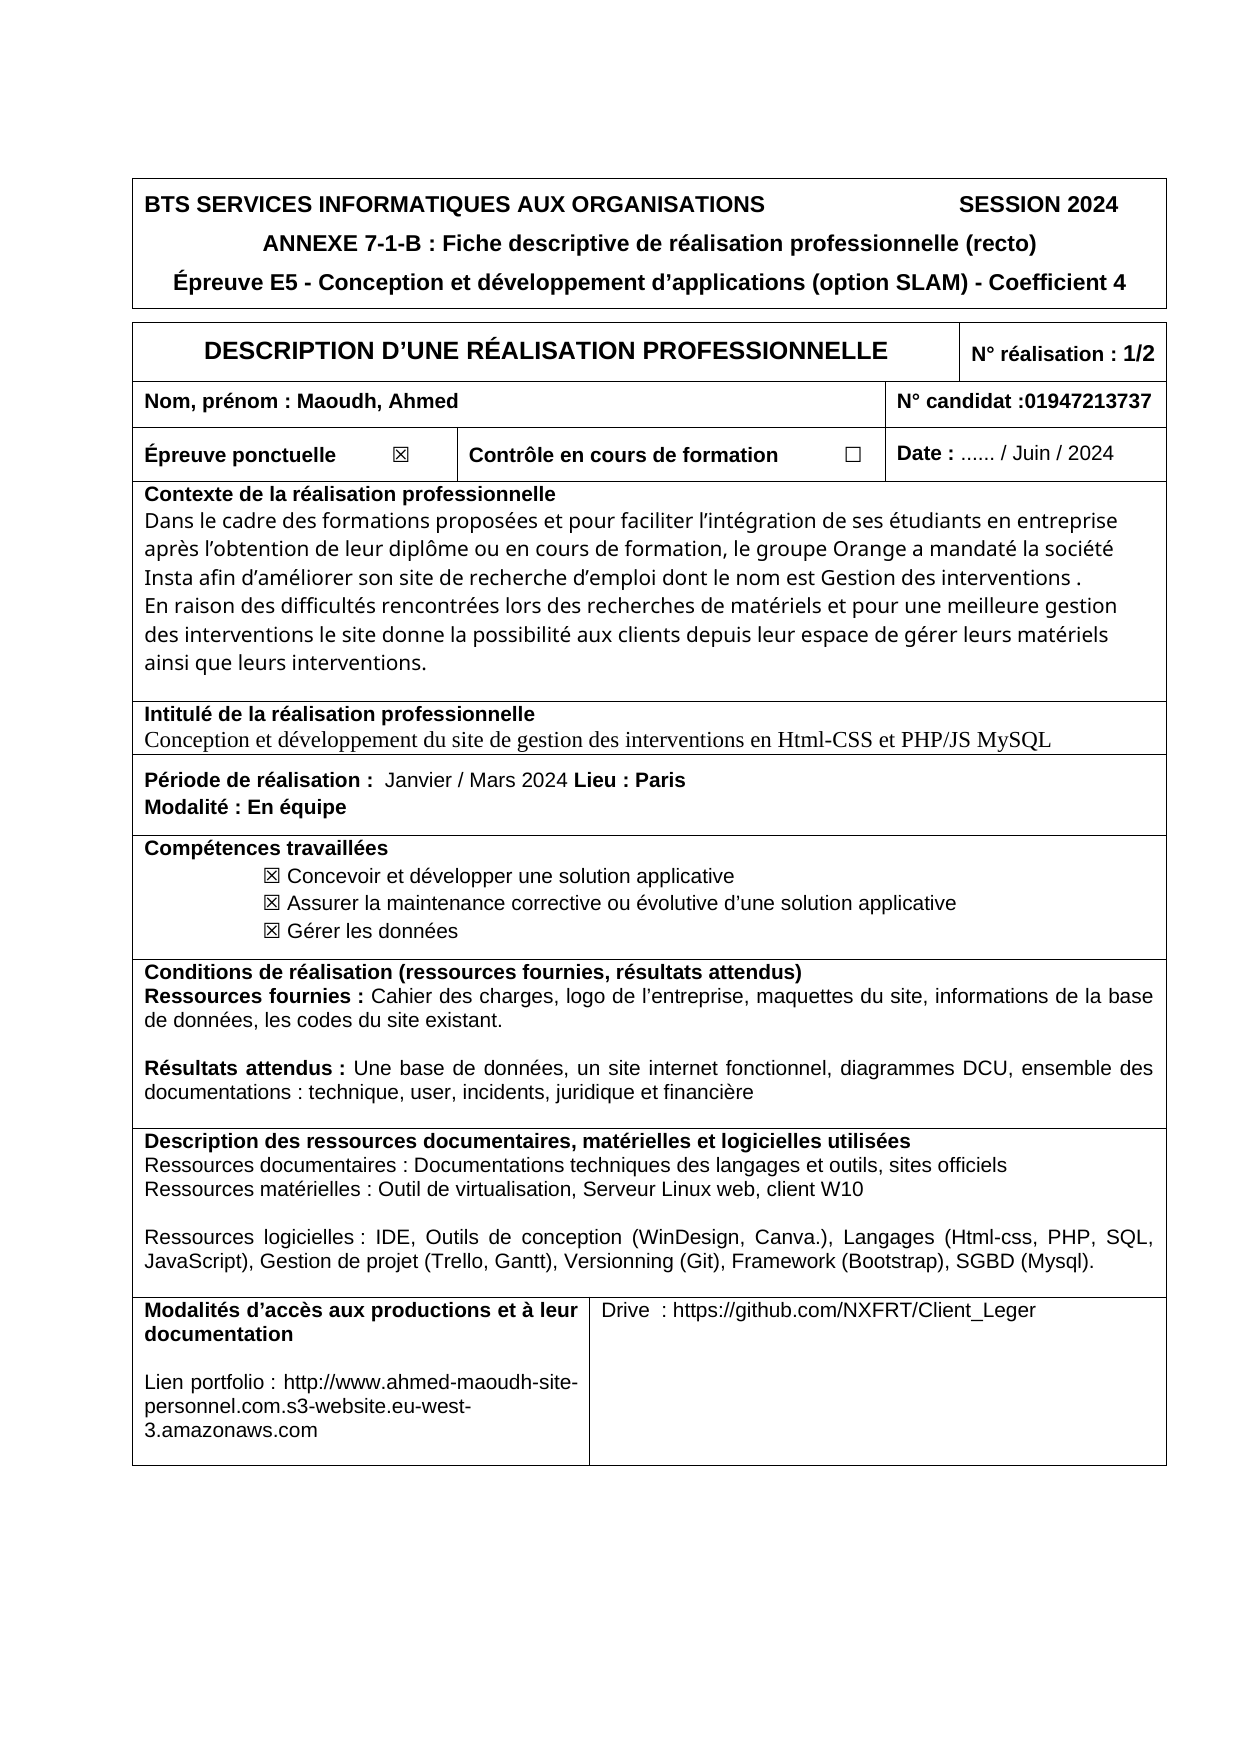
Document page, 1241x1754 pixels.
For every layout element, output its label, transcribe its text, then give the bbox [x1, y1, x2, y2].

table_cell Nom, prénom : Maoudh, Ahmed [133, 382, 885, 427]
table_header DESCRIPTION D’UNE RÉALISATION PROFESSIONNELLE [133, 323, 959, 381]
table_cell Modalités d’accès aux productions et à leur documentation Lien portfolio : http://www.ahmed-maoudh-site-personnel.com.s3-website.eu-west-3.amazonaws.com [133, 1298, 589, 1465]
table_header N° réalisation : 1/2 [960, 323, 1166, 381]
table_cell Contexte de la réalisation professionnelle Dans le cadre des formations proposées et pour faciliter l’intégration de ses étudiants en entreprise après l’obtention de leur diplôme ou en cours de formation, le groupe Orange a mandaté la société Insta afin d’améliorer son site de recherche d’emploi dont le nom est Gestion des interventions . En raison des difficultés rencontrées lors des recherches de matériels et pour une meilleure gestion des interventions le site donne la possibilité aux clients depuis leur espace de gérer leurs matériels ainsi que leurs interventions. [133, 482, 1166, 701]
table_cell Description des ressources documentaires, matérielles et logicielles utilisées Ressources documentaires : Documentations techniques des langages et outils, sites officiels Ressources matérielles : Outil de virtualisation, Serveur Linux web, client W10 Ressources logicielles : IDE, Outils de conception (WinDesign, Canva.), Langages (Html-css, PHP, SQL, JavaScript), Gestion de projet (Trello, Gantt), Versionning (Git), Framework (Bootstrap), SGBD (Mysql). [133, 1129, 1166, 1297]
table_cell Contrôle en cours de formation ☐ [458, 428, 885, 481]
table_header BTS SERVICES INFORMATIQUES AUX ORGANISATIONS SESSION 2024 ANNEXE 7-1-B : Fiche descriptive de réalisation professionnelle (recto) Épreuve E5 - Conception et développement d’applications (option SLAM) - Coefficient 4 [133, 179, 1166, 308]
table_cell Drive : https://github.com/NXFRT/Client_Leger [590, 1298, 1166, 1465]
table_cell Compétences travaillées ☒ Concevoir et développer une solution applicative ☒ Assurer la maintenance corrective ou évolutive d’une solution applicative ☒ Gérer les données [133, 836, 1166, 959]
table_cell Date : ...... / Juin / 2024 [886, 428, 1166, 481]
table_cell N° candidat :01947213737 [886, 382, 1166, 427]
table_cell Épreuve ponctuelle ☒ [133, 428, 457, 481]
table_cell Conditions de réalisation (ressources fournies, résultats attendus) Ressources fournies : Cahier des charges, logo de l’entreprise, maquettes du site, informations de la base de données, les codes du site existant. Résultats attendus : Une base de données, un site internet fonctionnel, diagrammes DCU, ensemble des documentations : technique, user, incidents, juridique et financière [133, 960, 1166, 1128]
table_cell Période de réalisation : Janvier / Mars 2024 Lieu : Paris Modalité : En équipe [133, 755, 1166, 835]
table_cell Intitulé de la réalisation professionnelle Conception et développement du site de gestion des interventions en Html-CSS et PHP/JS MySQL [133, 702, 1166, 754]
